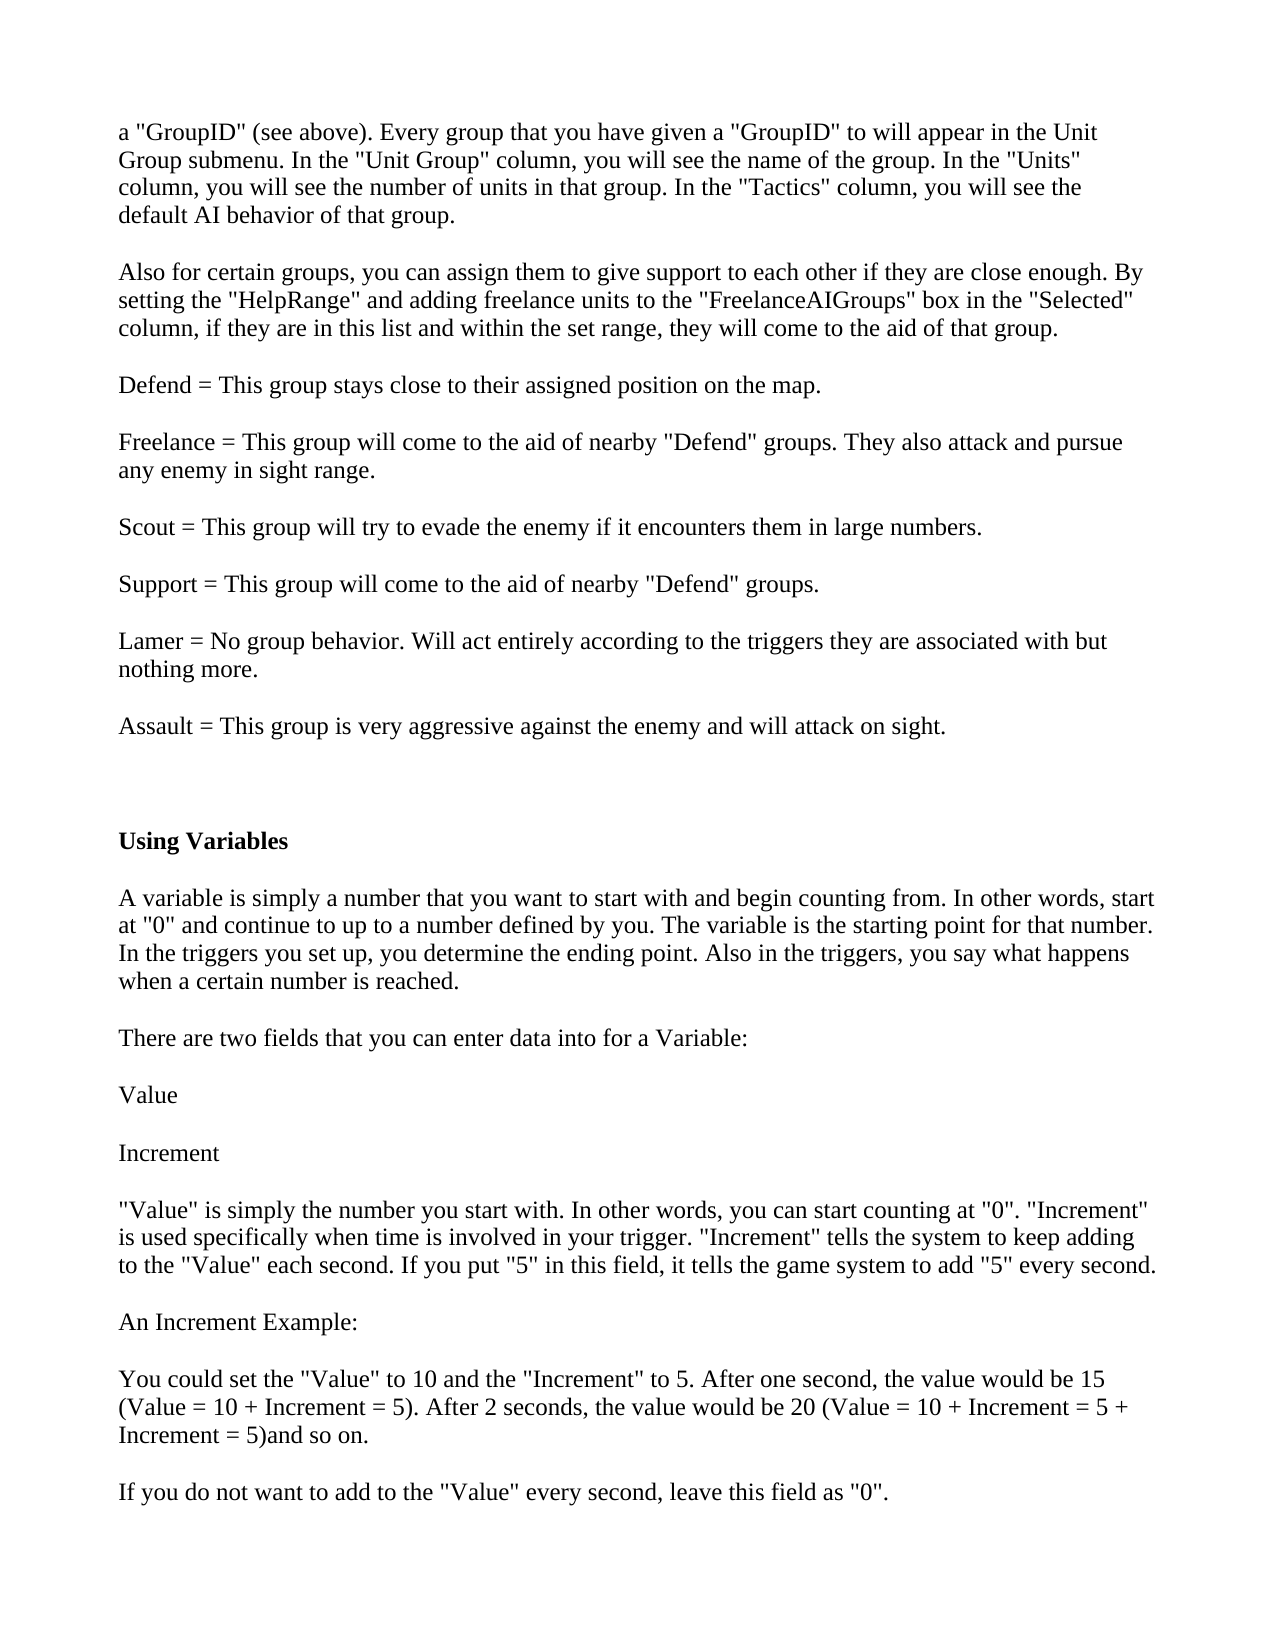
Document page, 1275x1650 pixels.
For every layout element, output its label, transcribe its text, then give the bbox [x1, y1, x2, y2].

text You could set the "Value" to 10 and the "Increment" to 5. After one second, the value would be 15 (Value = 10 + Increment = 5). After 2 seconds, the value would be 20 (Value = 10 + Increment = 5 + Increment = 5)and so on. [118, 1366, 1157, 1449]
text Value [118, 1081, 1157, 1109]
text There are two fields that you can enter data into for a Variable: [118, 1024, 1157, 1052]
text Increment [118, 1139, 1157, 1166]
text Freelance = This group will come to the aid of nearby "Defend" groups. They also attack and pursue any enemy in sight range. [118, 428, 1157, 484]
text "Value" is simply the number you start with. In other words, you can start counting at "0". "Increment" is used specifically when time is involved in your trigger. "Increment" tells the system to keep adding to the "Value" each second. If you put "5" in this field, it tells the game system to add "5" every second. [118, 1196, 1157, 1279]
text Support = This group will come to the aid of nearby "Defend" groups. [118, 570, 1157, 598]
text Scout = This group will try to evade the enemy if it encounters them in large numbers. [118, 513, 1157, 541]
text Assault = This group is very aggressive against the enemy and will attack on sight. [118, 712, 1157, 740]
text Using Variables [118, 827, 1157, 854]
text Also for certain groups, you can assign them to give support to each other if they are close enough. By setting the "HelpRange" and adding freelance units to the "FreelanceAIGroups" box in the "Selected" column, if they are in this list and within the set range, they will come to the aid of that group. [118, 258, 1157, 342]
text Defend = This group stays close to their assigned position on the map. [118, 371, 1157, 399]
text a "GroupID" (see above). Every group that you have given a "GroupID" to will appear in the Unit Group submenu. In the "Unit Group" column, you will see the name of the group. In the "Units" column, you will see the number of units in that group. In the "Tactics" column, you will see the default AI behavior of that group. [118, 118, 1157, 229]
text If you do not want to add to the "Value" every second, leave this field as "0". [118, 1478, 1157, 1506]
text Lamer = No group behavior. Will act entirely according to the triggers they are associated with but nothing more. [118, 627, 1157, 683]
text An Increment Example: [118, 1308, 1157, 1336]
text A variable is simply a number that you want to start with and begin counting from. In other words, start at "0" and continue to up to a number defined by you. The variable is the starting point for that number. In the triggers you set up, you determine the ending point. Also in the triggers, you say what happens when a certain number is reached. [118, 884, 1157, 995]
